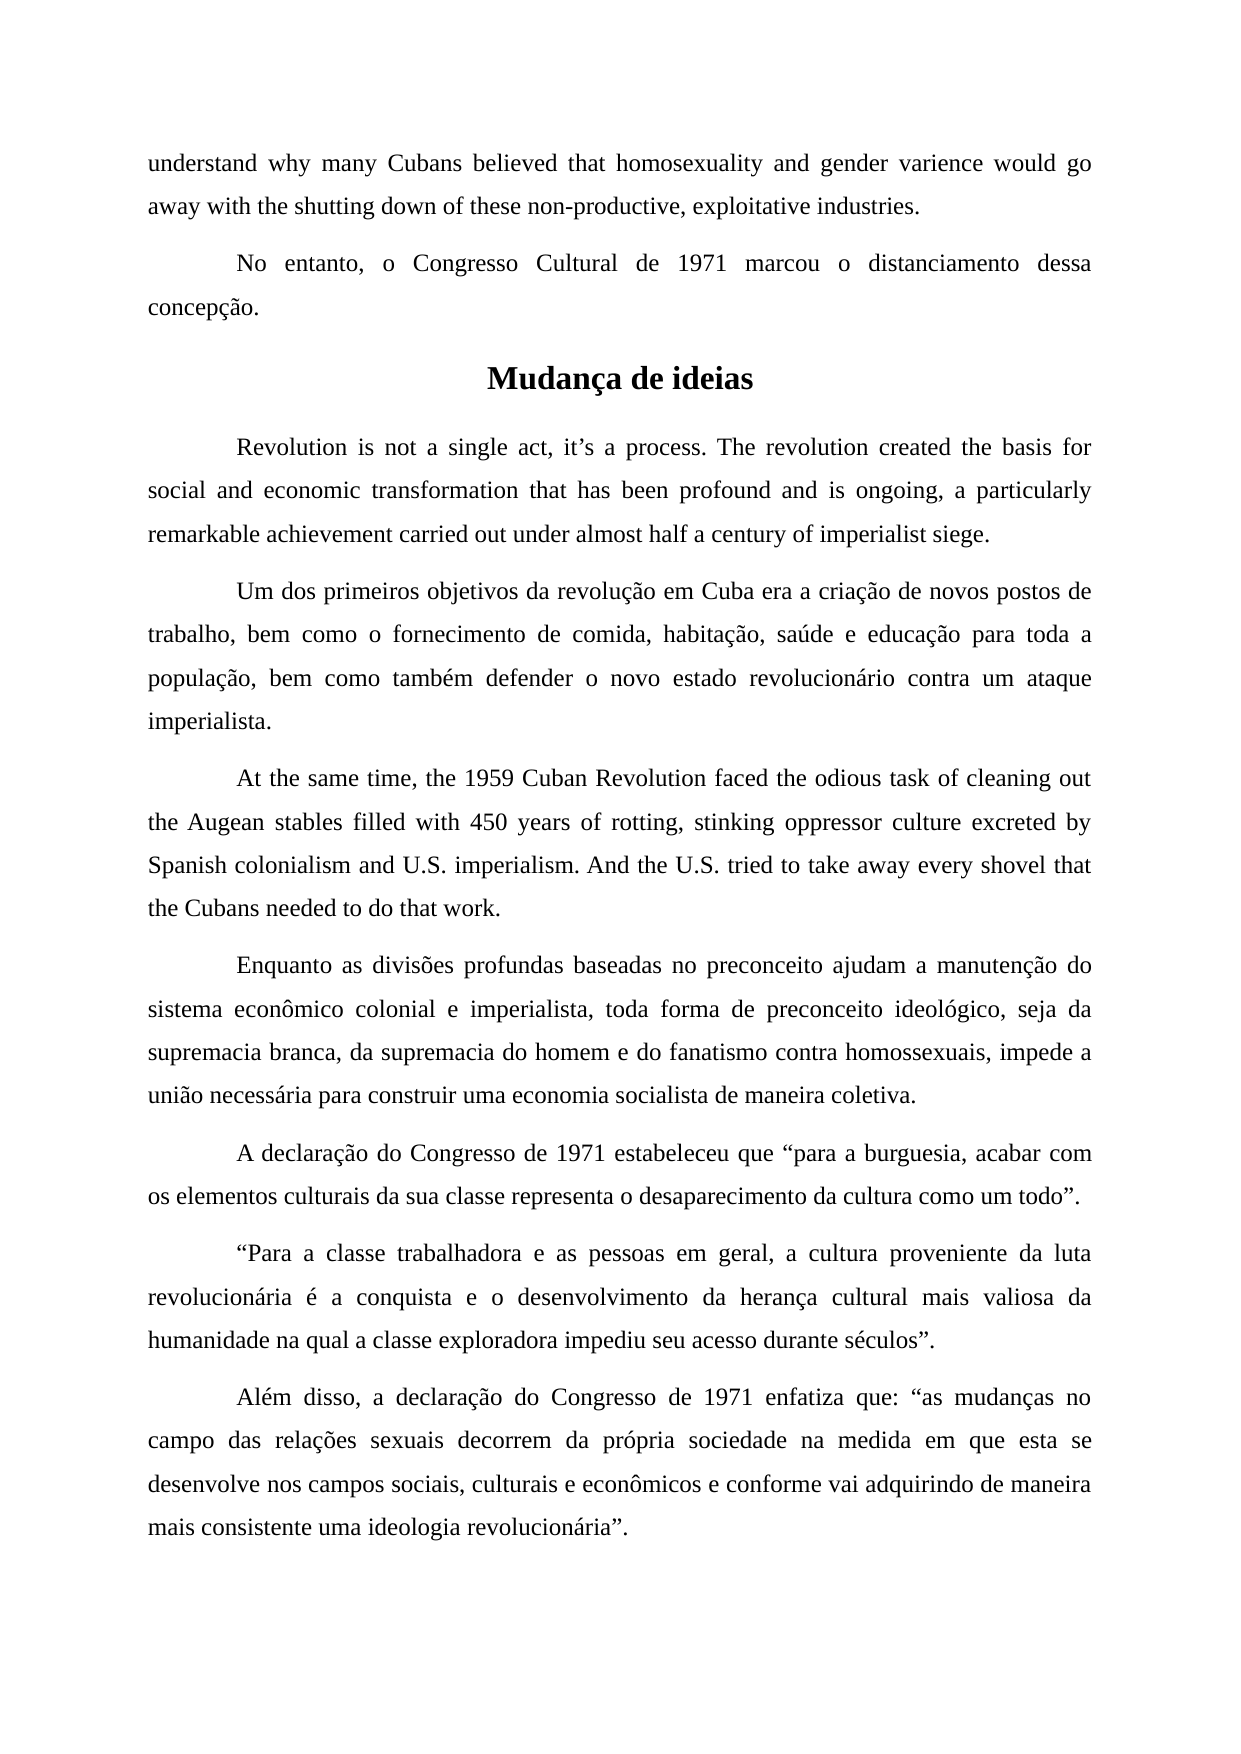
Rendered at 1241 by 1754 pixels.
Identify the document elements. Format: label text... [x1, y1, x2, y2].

text Enquanto as divisões profundas baseadas no preconceito ajudam a manutenção do sistema econômico colonial e imperialista, toda forma de preconceito ideológico, seja da supremacia branca, da supremacia do homem e do fanatismo contra homossexuais, impede a união necessária para construir uma economia socialista de maneira coletiva. [148, 951, 1093, 1109]
text “Para a classe trabalhadora e as pessoas em geral, a cultura proveniente da luta revolucionária é a conquista e o desenvolvimento da herança cultural mais valiosa da humanidade na qual a classe exploradora impediu seu acesso durante séculos”. [148, 1238, 1093, 1353]
text At the same time, the 1959 Cuban Revolution faced the odious task of cleaning out the Augean stables filled with 450 years of rotting, stinking oppressor culture excreted by Spanish colonialism and U.S. imperialism. And the U.S. tried to take away every shovel that the Cubans needed to do that work. [148, 763, 1093, 922]
text Revolution is not a single act, it’s a process. The revolution created the basis for social and economic transformation that has been profound and is ongoing, a particularly remarkable achievement carried out under almost half a century of imperialist siege. [148, 432, 1093, 547]
text A declaração do Congresso de 1971 estabeleceu que “para a burguesia, acabar com os elementos culturais da sua classe representa o desaparecimento da cultura como um todo”. [148, 1138, 1093, 1209]
text Além disso, a declaração do Congresso de 1971 enfatiza que: “as mudanças no campo das relações sexuais decorrem da própria sociedade na medida em que esta se desenvolve nos campos sociais, culturais e econômicos e conforme vai adquirindo de maneira mais consistente uma ideologia revolucionária”. [148, 1382, 1093, 1541]
subtitle Mudança de ideias [148, 358, 1093, 396]
text understand why many Cubans believed that homosexuality and gender varience would go away with the shutting down of these non-productive, exploitative industries. [148, 148, 1093, 219]
text Um dos primeiros objetivos da revolução em Cuba era a criação de novos postos de trabalho, bem como o fornecimento de comida, habitação, saúde e educação para toda a população, bem como também defender o novo estado revolucionário contra um ataque imperialista. [148, 576, 1093, 734]
text No entanto, o Congresso Cultural de 1971 marcou o distanciamento dessa concepção. [148, 248, 1093, 320]
